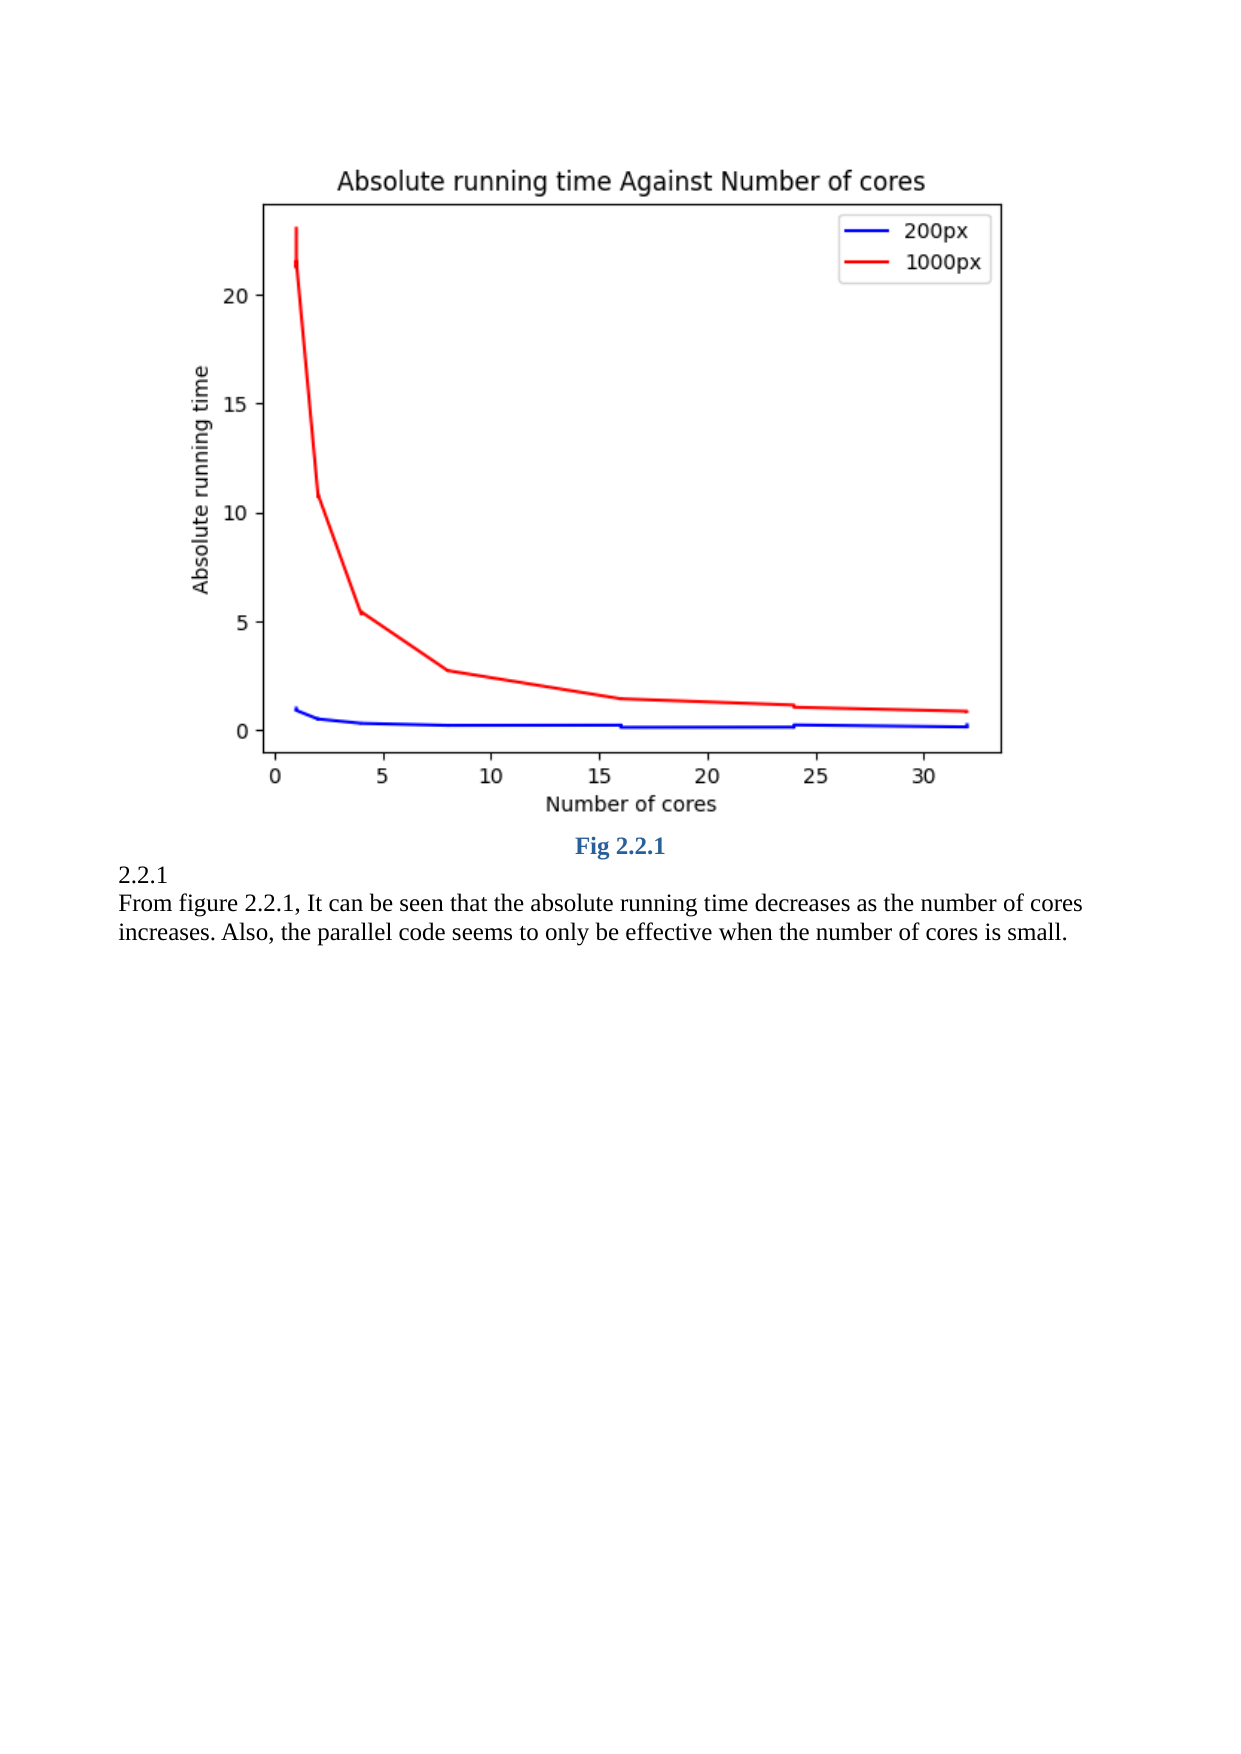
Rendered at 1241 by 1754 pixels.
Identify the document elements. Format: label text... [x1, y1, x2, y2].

text From figure 2.2.1, It can be seen that the absolute running time decreases as the number of cores increases. Also, the parallel code seems to only be effective when the number of cores is small. [118, 888, 1122, 946]
text 2.2.1 [118, 860, 1122, 888]
text Fig 2.2.1 [118, 118, 1122, 860]
picture [144, 118, 1096, 831]
